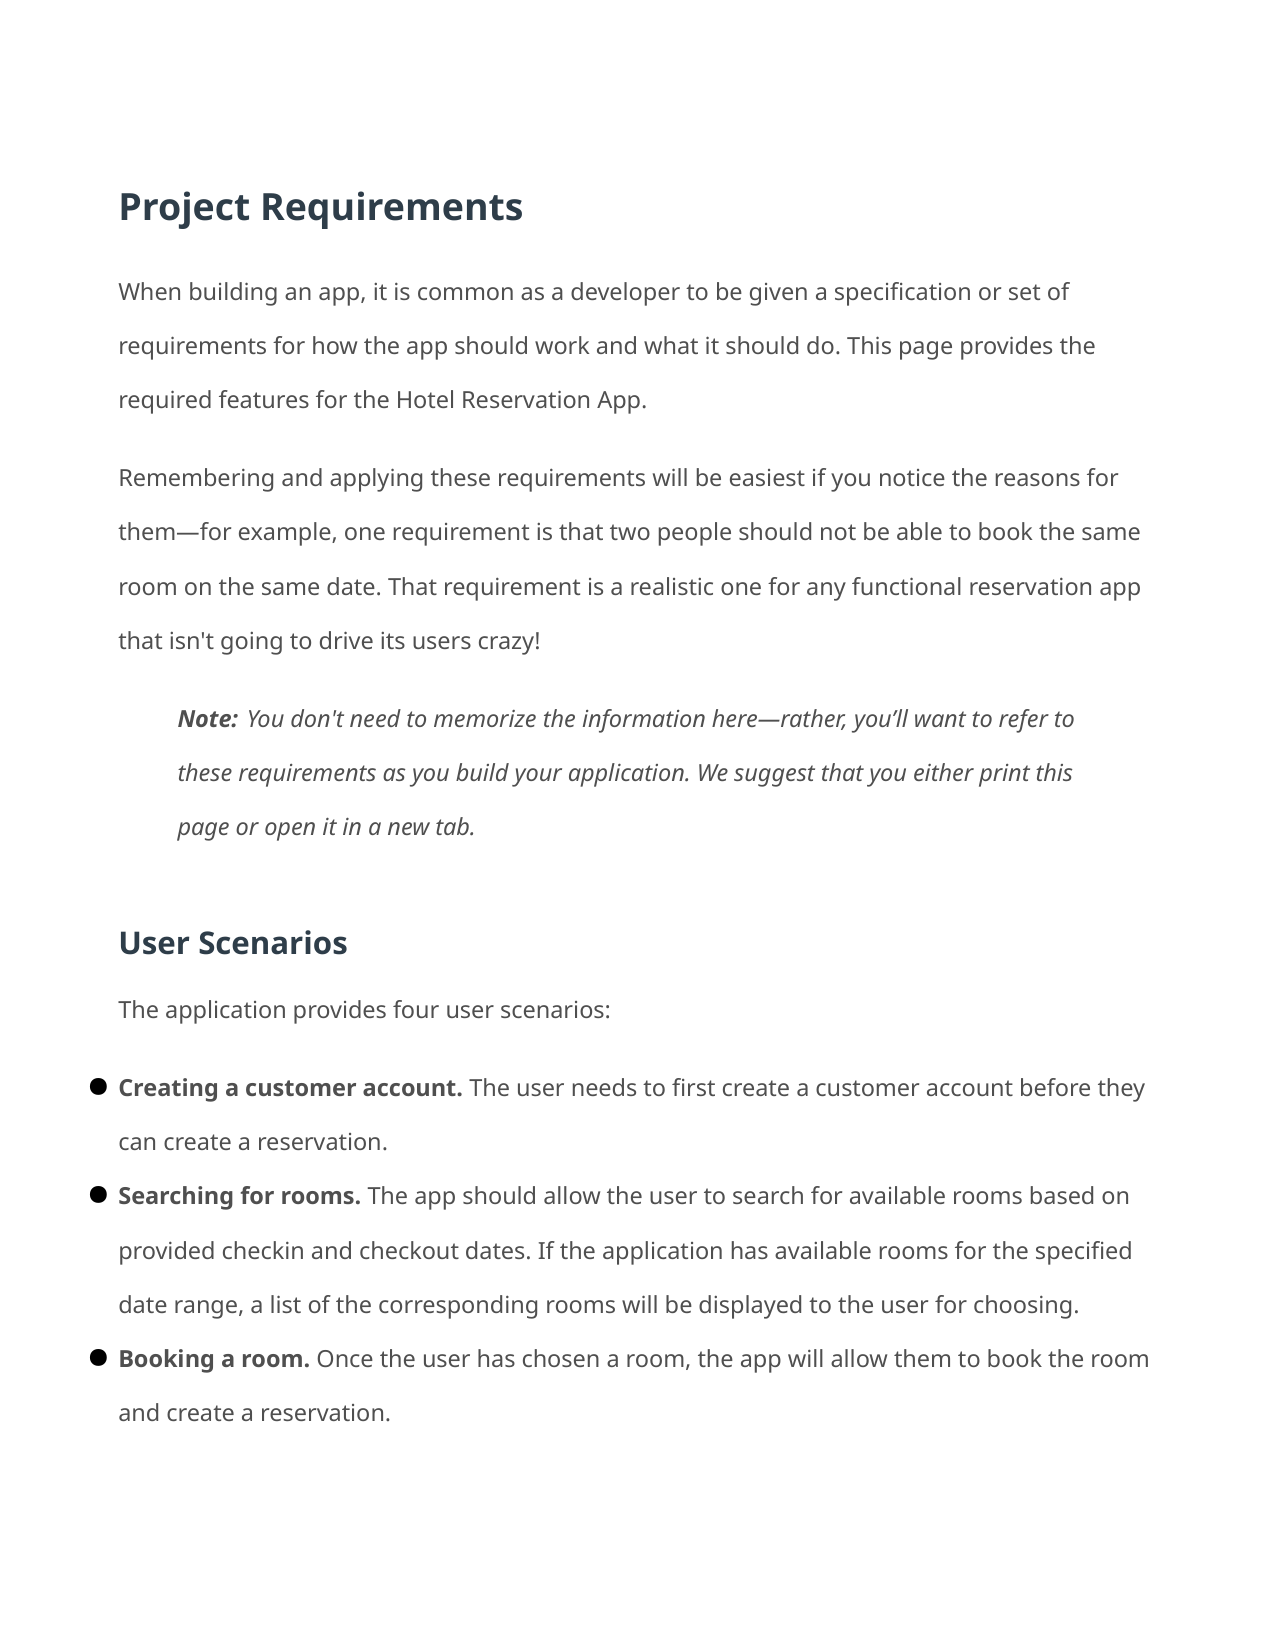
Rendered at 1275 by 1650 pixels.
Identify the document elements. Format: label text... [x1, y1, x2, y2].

text Remembering and applying these requirements will be easiest if you notice the reasons for them—for example, one requirement is that two people should not be able to book the same room on the same date. That requirement is a realistic one for any functional reservation app that isn't going to drive its users crazy! [118, 461, 1157, 656]
subtitle User Scenarios [118, 921, 1157, 964]
list Creating a customer account. The user needs to first create a customer account before they can create a reservation. [118, 1071, 1157, 1157]
text The application provides four user scenarios: [118, 993, 1157, 1025]
list Searching for rooms. The app should allow the user to search for available rooms based on provided checkin and checkout dates. If the application has available rooms for the specified date range, a list of the corresponding rooms will be displayed to the user for choosing. [118, 1180, 1157, 1320]
text Note: You don't need to memorize the information here—rather, you’ll want to refer to these requirements as you build your application. We suggest that you either print this page or open it in a new tab. [177, 702, 1098, 842]
subtitle Project Requirements [118, 181, 1157, 232]
text When building an app, it is common as a developer to be given a specification or set of requirements for how the app should work and what it should do. This page provides the required features for the Hotel Reservation App. [118, 275, 1157, 416]
list Booking a room. Once the user has chosen a room, the app will allow them to book the room and create a reservation. [118, 1342, 1157, 1429]
